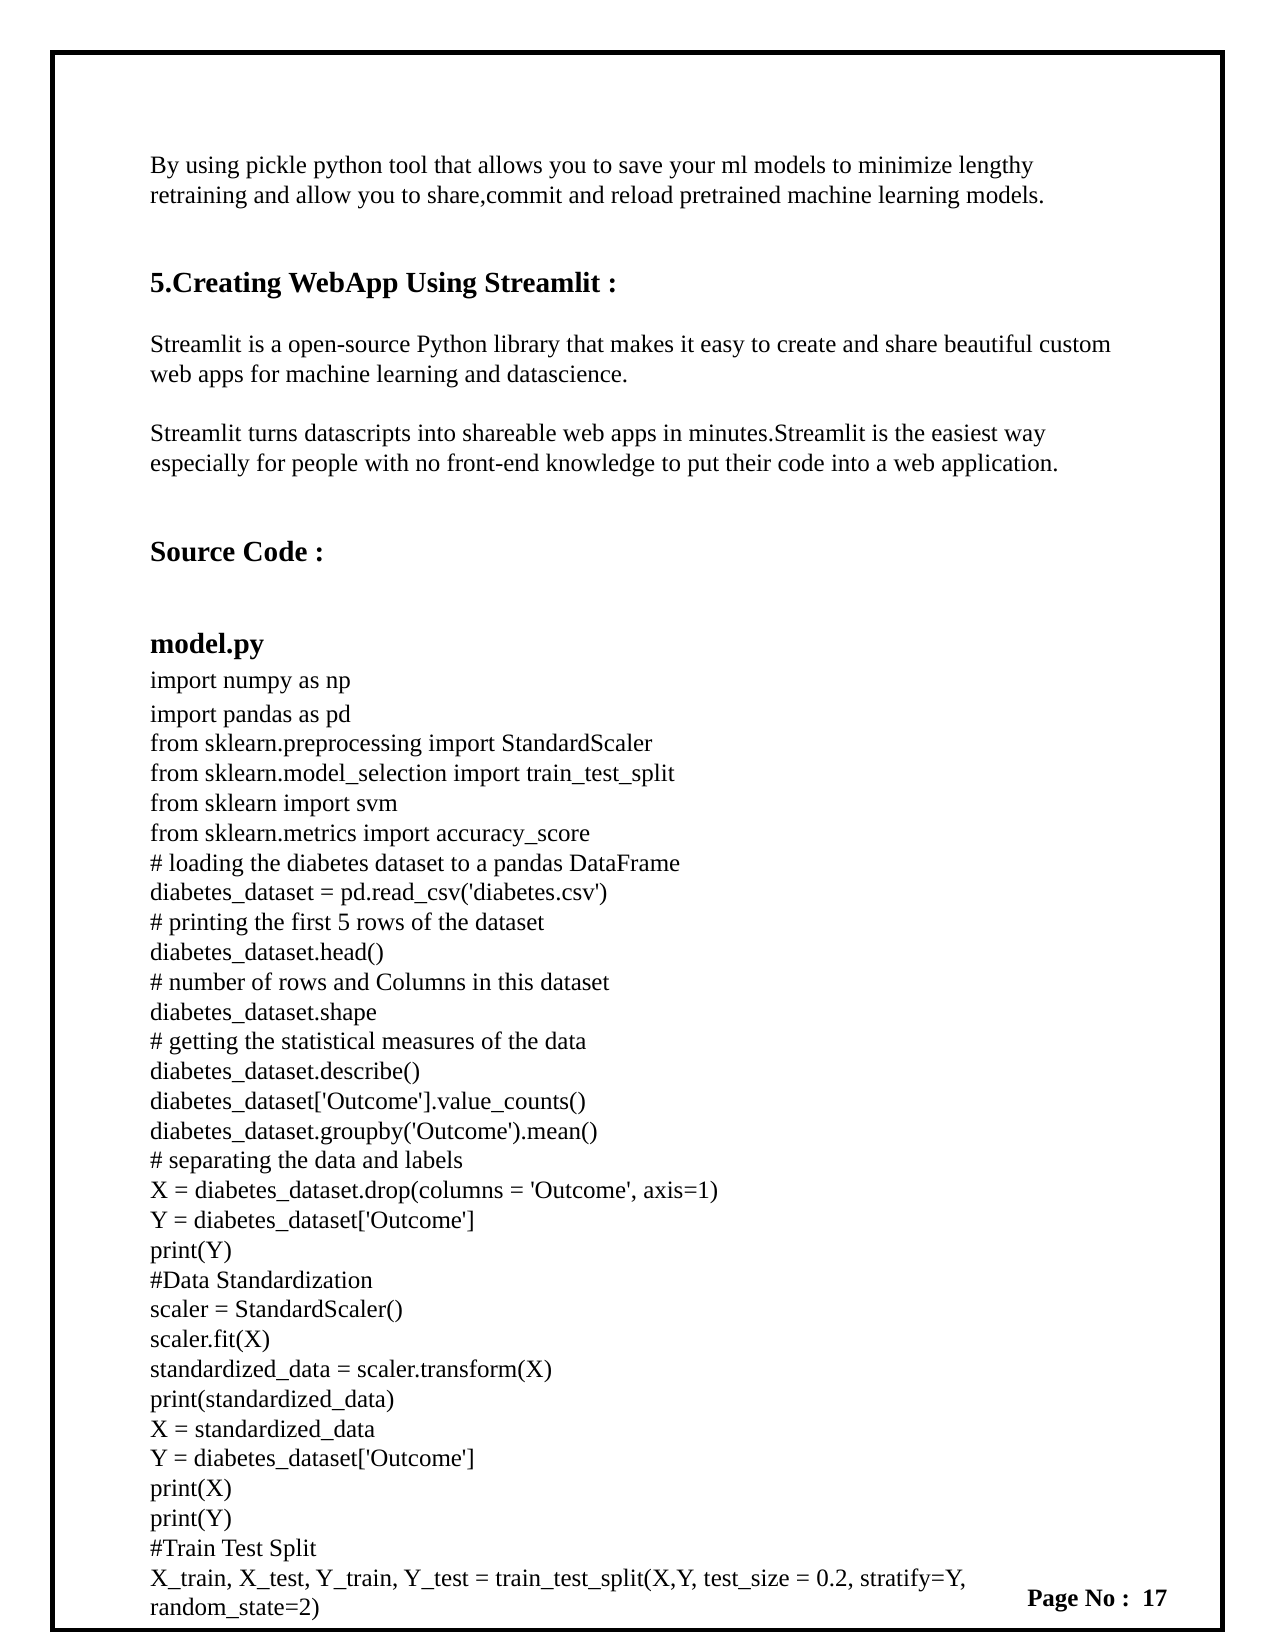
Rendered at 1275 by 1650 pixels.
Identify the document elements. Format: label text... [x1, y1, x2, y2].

text Y = diabetes_dataset['Outcome'] [150, 1205, 1129, 1234]
text X = diabetes_dataset.drop(columns = 'Outcome', axis=1) [150, 1175, 1129, 1205]
text #Data Standardization [150, 1264, 1129, 1294]
text Source Code : [150, 537, 1129, 567]
text # number of rows and Columns in this dataset [150, 966, 1129, 996]
text diabetes_dataset['Outcome'].value_counts() [150, 1086, 1129, 1115]
text Streamlit turns datascripts into shareable web apps in minutes.Streamlit is the easiest way especially for people with no front-end knowledge to put their code into a web application. [150, 418, 1129, 478]
text standardized_data = scaler.transform(X) [150, 1354, 1129, 1383]
text from sklearn import svm [150, 788, 1129, 817]
text diabetes_dataset.groupby('Outcome').mean() [150, 1115, 1129, 1145]
text scaler = StandardScaler() [150, 1294, 1129, 1324]
text import numpy as np [150, 665, 1129, 694]
text import pandas as pd [150, 698, 1129, 728]
text diabetes_dataset.head() [150, 937, 1129, 966]
text scaler.fit(X) [150, 1324, 1129, 1354]
text print(Y) [150, 1503, 1129, 1532]
text print(X) [150, 1473, 1129, 1503]
text By using pickle python tool that allows you to save your ml models to minimize lengthy retraining and allow you to share,commit and reload pretrained machine learning models. [150, 150, 1129, 209]
text from sklearn.preprocessing import StandardScaler [150, 728, 1129, 758]
text # printing the first 5 rows of the dataset [150, 907, 1129, 937]
text diabetes_dataset.shape [150, 996, 1129, 1026]
text #Train Test Split [150, 1532, 1129, 1562]
text from sklearn.model_selection import train_test_split [150, 758, 1129, 788]
text print(Y) [150, 1234, 1129, 1264]
text X_train, X_test, Y_train, Y_test = train_test_split(X,Y, test_size = 0.2, stratify=Y, random_state=2) [150, 1562, 1129, 1622]
text 5.Creating WebApp Using Streamlit : [150, 269, 1129, 299]
text model.py [150, 627, 1129, 660]
text Streamlit is a open-source Python library that makes it easy to create and share beautiful custom web apps for machine learning and datascience. [150, 329, 1129, 388]
text diabetes_dataset.describe() [150, 1056, 1129, 1086]
text diabetes_dataset = pd.read_csv('diabetes.csv') [150, 877, 1129, 907]
text # getting the statistical measures of the data [150, 1026, 1129, 1056]
text # loading the diabetes dataset to a pandas DataFrame [150, 847, 1129, 877]
text # separating the data and labels [150, 1145, 1129, 1175]
text X = standardized_data [150, 1413, 1129, 1443]
text Y = diabetes_dataset['Outcome'] [150, 1443, 1129, 1473]
text print(standardized_data) [150, 1383, 1129, 1413]
text from sklearn.metrics import accuracy_score [150, 817, 1129, 847]
